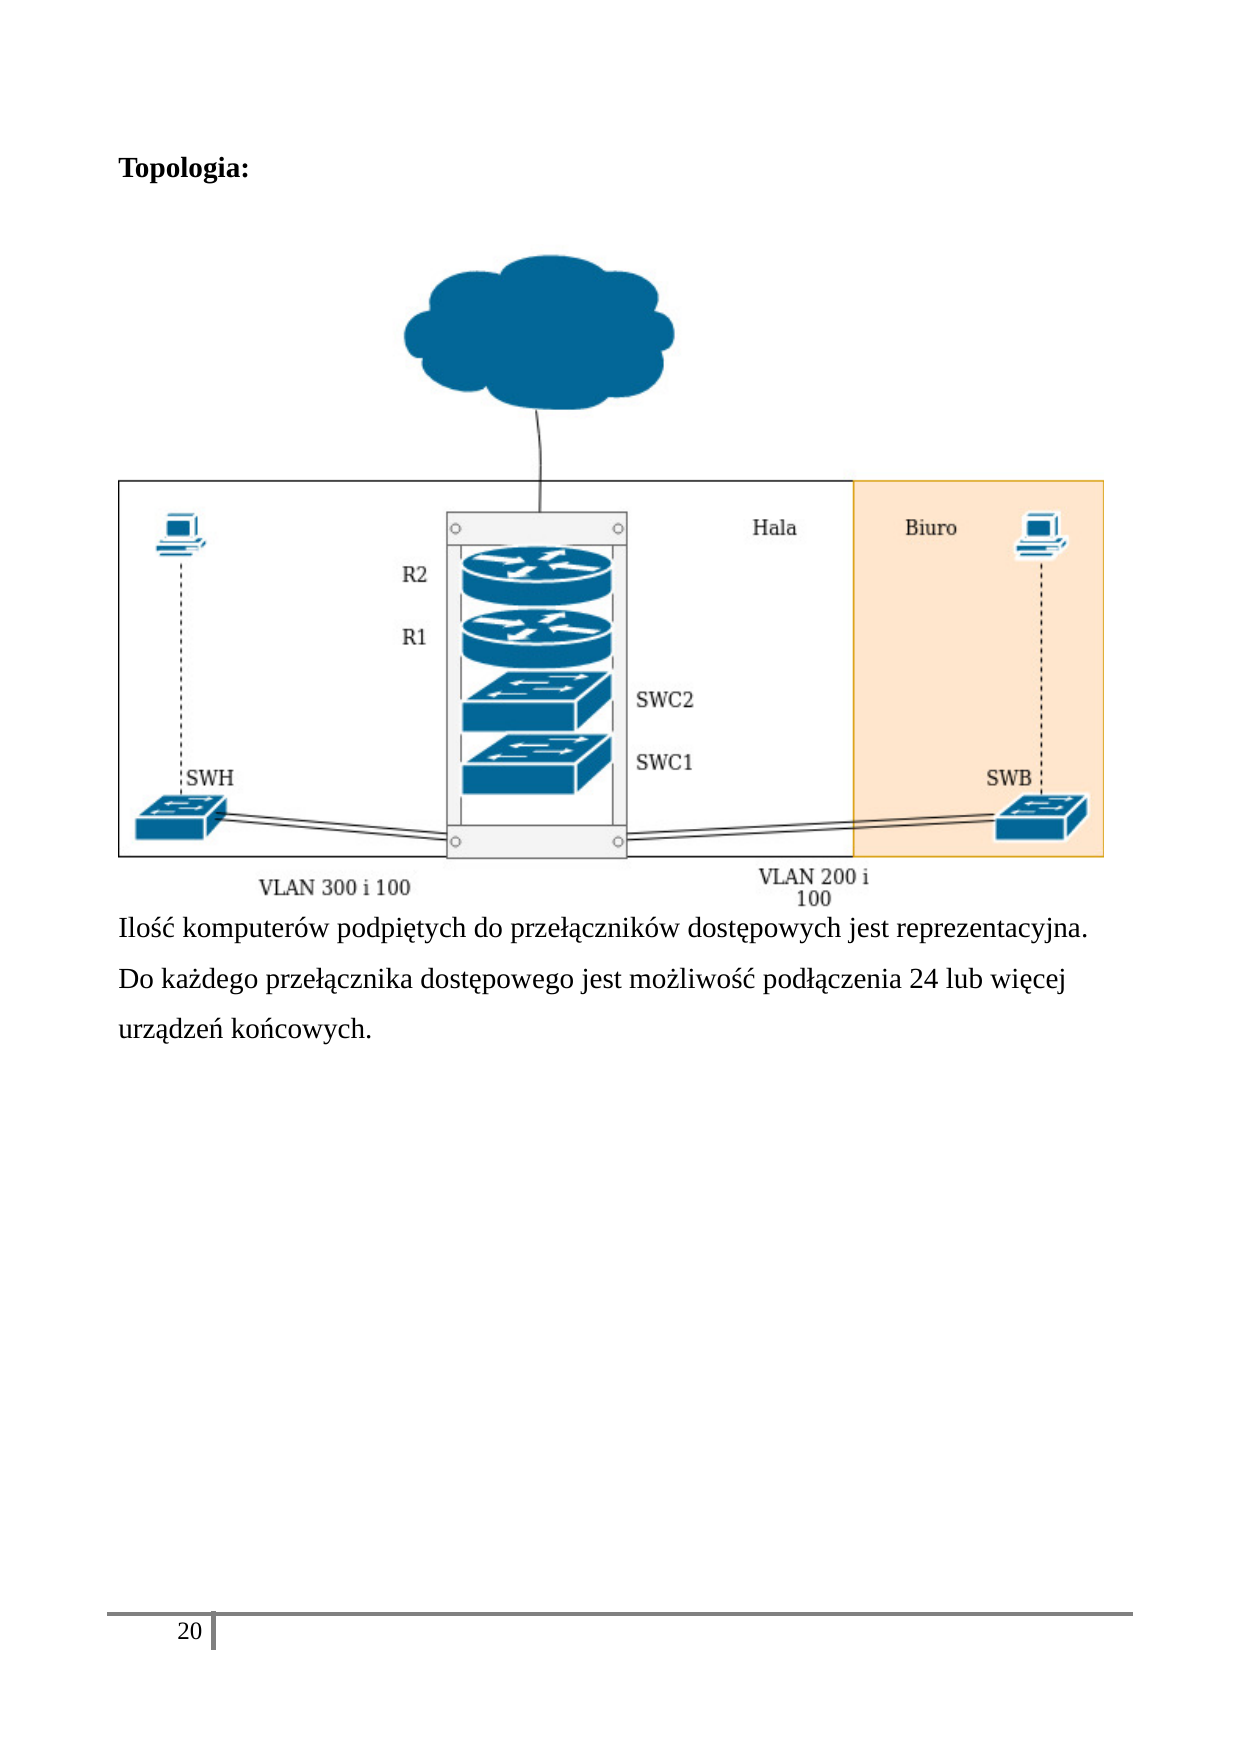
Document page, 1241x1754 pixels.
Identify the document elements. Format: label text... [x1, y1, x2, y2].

subtitle Topologia: [118, 151, 1122, 184]
picture [118, 244, 1104, 911]
text Ilość komputerów podpiętych do przełączników dostępowych jest reprezentacyjna. Do każdego przełącznika dostępowego jest możliwość podłączenia 24 lub więcej urządzeń końcowych. [118, 307, 1122, 1044]
